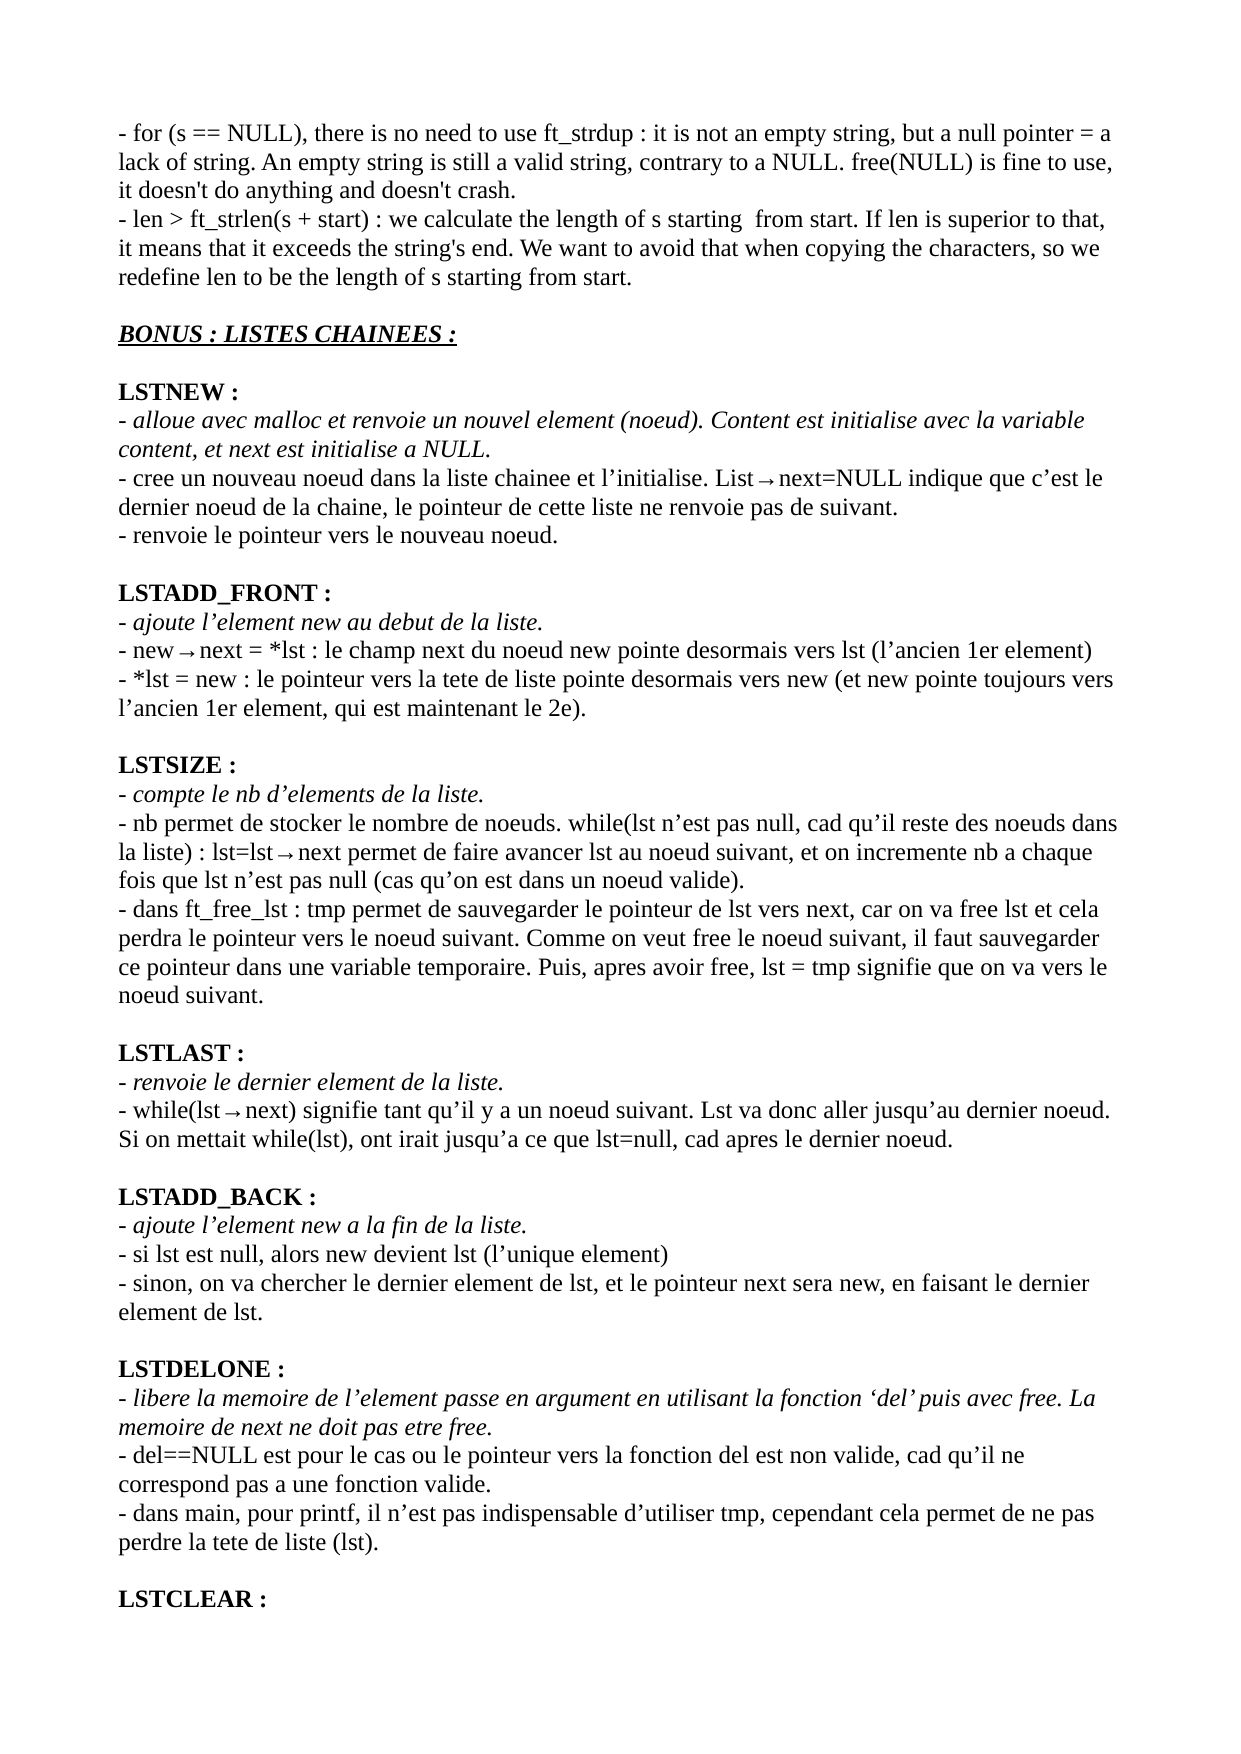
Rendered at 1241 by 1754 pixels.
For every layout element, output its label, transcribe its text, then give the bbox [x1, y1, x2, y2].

text BONUS : LISTES CHAINEES : [118, 319, 1122, 348]
text - nb permet de stocker le nombre de noeuds. while(lst n’est pas null, cad qu’il reste des noeuds dans la liste) : lst=lst→next permet de faire avancer lst au noeud suivant, et on incremente nb a chaque fois que lst n’est pas null (cas qu’on est dans un noeud valide). [118, 808, 1122, 894]
text LSTDELONE : [118, 1354, 1122, 1383]
text - new→next = *lst : le champ next du noeud new pointe desormais vers lst (l’ancien 1er element) [118, 636, 1122, 664]
text - del==NULL est pour le cas ou le pointeur vers la fonction del est non valide, cad qu’il ne correspond pas a une fonction valide. [118, 1441, 1122, 1498]
text - ajoute l’element new a la fin de la liste. [118, 1211, 1122, 1239]
text - libere la memoire de l’element passe en argument en utilisant la fonction ‘del’ puis avec free. La memoire de next ne doit pas etre free. [118, 1383, 1122, 1441]
text - len > ft_strlen(s + start) : we calculate the length of s starting from start. If len is superior to that, it means that it exceeds the string's end. We want to avoid that when copying the characters, so we redefine len to be the length of s starting from start. [118, 204, 1122, 291]
text - ajoute l’element new au debut de la liste. [118, 607, 1122, 636]
text - cree un nouveau noeud dans la liste chainee et l’initialise. List→next=NULL indique que c’est le dernier noeud de la chaine, le pointeur de cette liste ne renvoie pas de suivant. [118, 463, 1122, 521]
text LSTADD_FRONT : [118, 578, 1122, 607]
text - si lst est null, alors new devient lst (l’unique element) [118, 1239, 1122, 1268]
text - while(lst→next) signifie tant qu’il y a un noeud suivant. Lst va donc aller jusqu’au dernier noeud. Si on mettait while(lst), ont irait jusqu’a ce que lst=null, cad apres le dernier noeud. [118, 1096, 1122, 1153]
text - for (s == NULL), there is no need to use ft_strdup : it is not an empty string, but a null pointer = a lack of string. An empty string is still a valid string, contrary to a NULL. free(NULL) is fine to use, it doesn't do anything and doesn't crash. [118, 118, 1122, 204]
text LSTLAST : [118, 1038, 1122, 1067]
text - *lst = new : le pointeur vers la tete de liste pointe desormais vers new (et new pointe toujours vers l’ancien 1er element, qui est maintenant le 2e). [118, 664, 1122, 722]
text - alloue avec malloc et renvoie un nouvel element (noeud). Content est initialise avec la variable content, et next est initialise a NULL. [118, 406, 1122, 463]
text - dans ft_free_lst : tmp permet de sauvegarder le pointeur de lst vers next, car on va free lst et cela perdra le pointeur vers le noeud suivant. Comme on veut free le noeud suivant, il faut sauvegarder ce pointeur dans une variable temporaire. Puis, apres avoir free, lst = tmp signifie que on va vers le noeud suivant. [118, 894, 1122, 1009]
text - dans main, pour printf, il n’est pas indispensable d’utiliser tmp, cependant cela permet de ne pas perdre la tete de liste (lst). [118, 1498, 1122, 1556]
text - sinon, on va chercher le dernier element de lst, et le pointeur next sera new, en faisant le dernier element de lst. [118, 1268, 1122, 1326]
text - compte le nb d’elements de la liste. [118, 779, 1122, 808]
text - renvoie le dernier element de la liste. [118, 1067, 1122, 1096]
text LSTSIZE : [118, 751, 1122, 779]
text LSTCLEAR : [118, 1584, 1122, 1613]
text LSTADD_BACK : [118, 1182, 1122, 1211]
text LSTNEW : [118, 377, 1122, 406]
text - renvoie le pointeur vers le nouveau noeud. [118, 521, 1122, 549]
